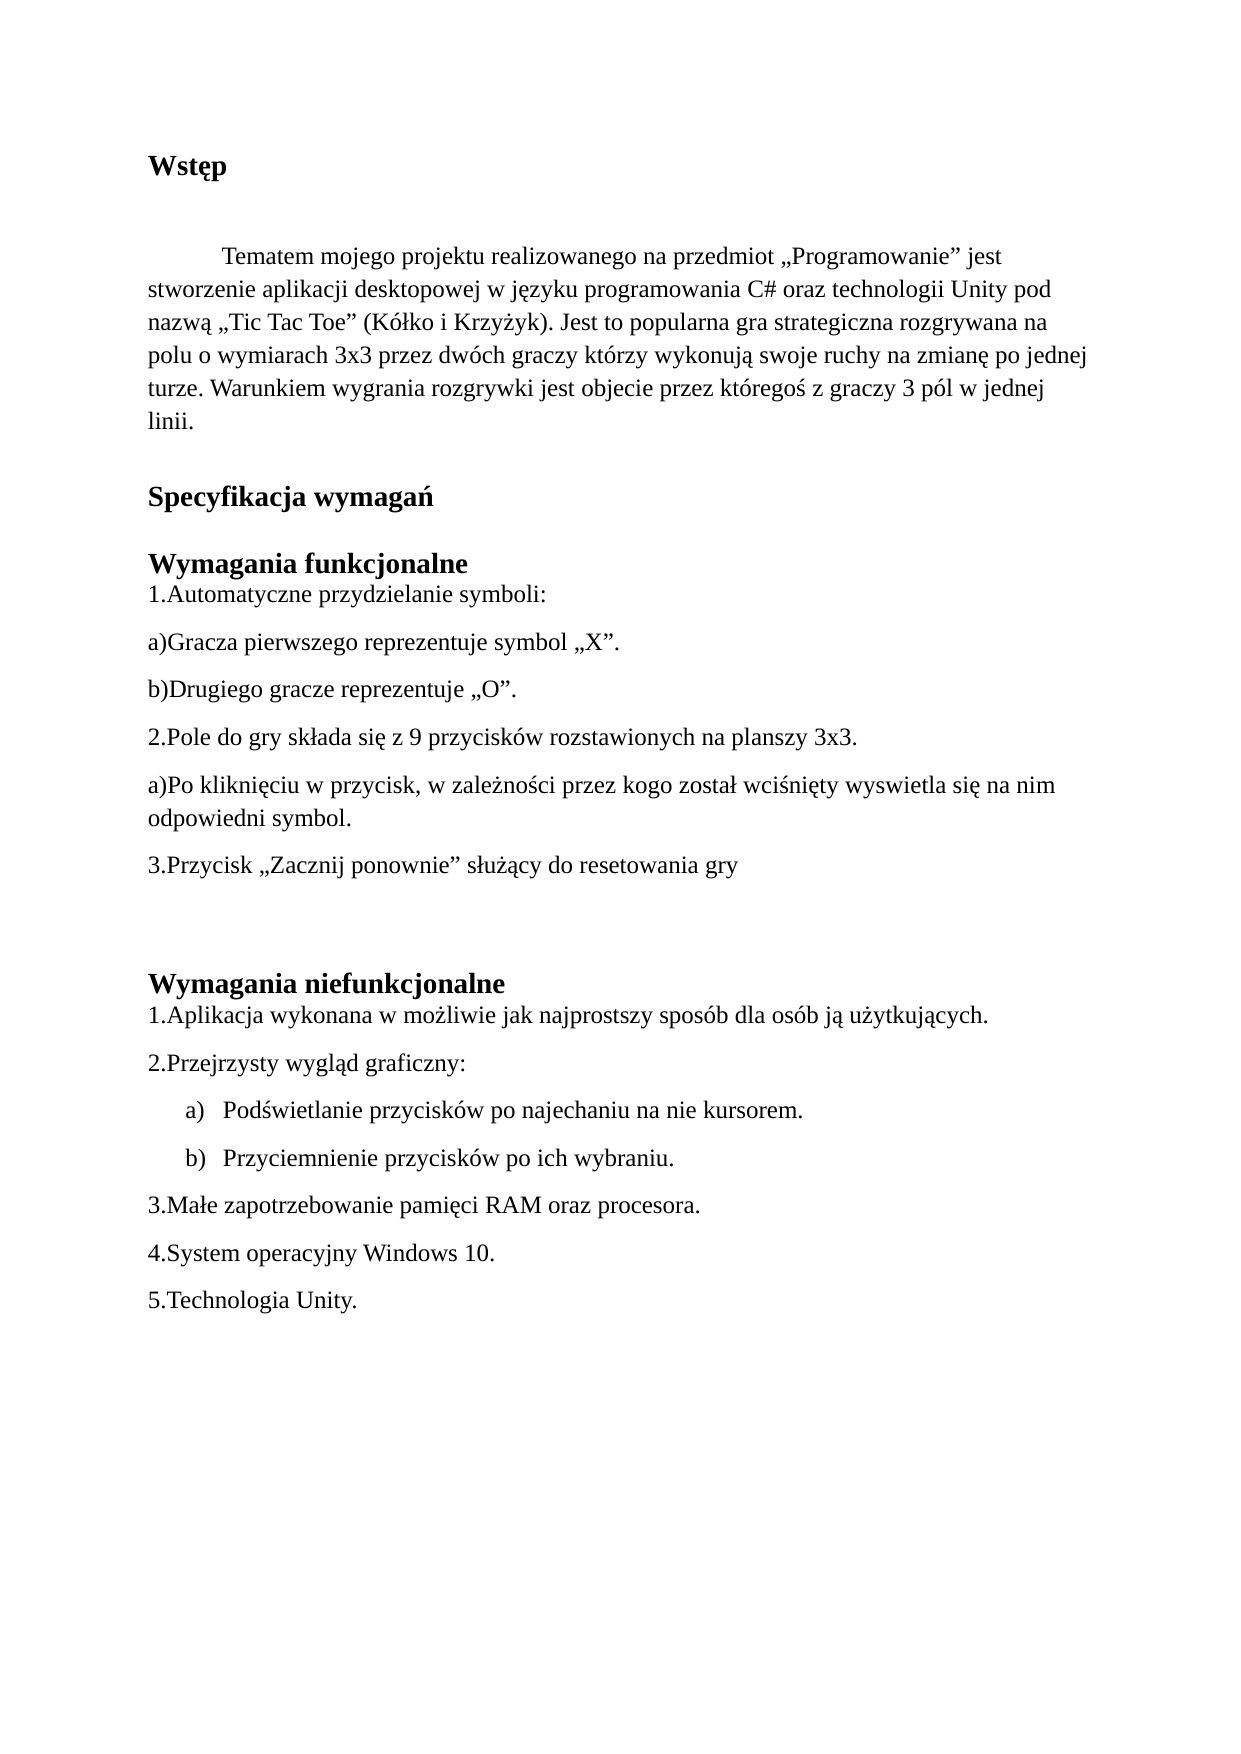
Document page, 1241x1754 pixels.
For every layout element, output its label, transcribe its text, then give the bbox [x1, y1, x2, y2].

list Technologia Unity. [148, 1286, 1093, 1314]
subtitle Wstęp [148, 148, 1093, 181]
list Małe zapotrzebowanie pamięci RAM oraz procesora. [148, 1190, 1093, 1219]
list Przyciemnienie przycisków po ich wybraniu. [185, 1143, 1093, 1172]
list Aplikacja wykonana w możliwie jak najprostszy sposób dla osób ją użytkujących. [148, 1000, 1093, 1029]
list Przejrzysty wygląd graficzny: [148, 1048, 1093, 1076]
list Gracza pierwszego reprezentuje symbol „X”. [148, 627, 1093, 656]
subtitle Specyfikacja wymagań [148, 479, 1093, 512]
subtitle Wymagania funkcjonalne [148, 546, 1093, 579]
list Przycisk „Zacznij ponownie” służący do resetowania gry [148, 850, 1093, 879]
list Automatyczne przydzielanie symboli: [148, 579, 1093, 608]
list Drugiego gracze reprezentuje „O”. [148, 674, 1093, 703]
list Podświetlanie przycisków po najechaniu na nie kursorem. [185, 1095, 1093, 1124]
subtitle Wymagania niefunkcjonalne [148, 966, 1093, 1000]
list Pole do gry składa się z 9 przycisków rozstawionych na planszy 3x3. [148, 722, 1093, 751]
list Po kliknięciu w przycisk, w zależności przez kogo został wciśnięty wyswietla się na nim odpowiedni symbol. [148, 770, 1093, 832]
list System operacyjny Windows 10. [148, 1238, 1093, 1267]
text Tematem mojego projektu realizowanego na przedmiot „Programowanie” jest stworzenie aplikacji desktopowej w języku programowania C# oraz technologii Unity pod nazwą „Tic Tac Toe” (Kółko i Krzyżyk). Jest to popularna gra strategiczna rozgrywana na polu o wymiarach 3x3 przez dwóch graczy którzy wykonują swoje ruchy na zmianę po jednej turze. Warunkiem wygrania rozgrywki jest objecie przez któregoś z graczy 3 pól w jednej linii. [148, 241, 1093, 435]
